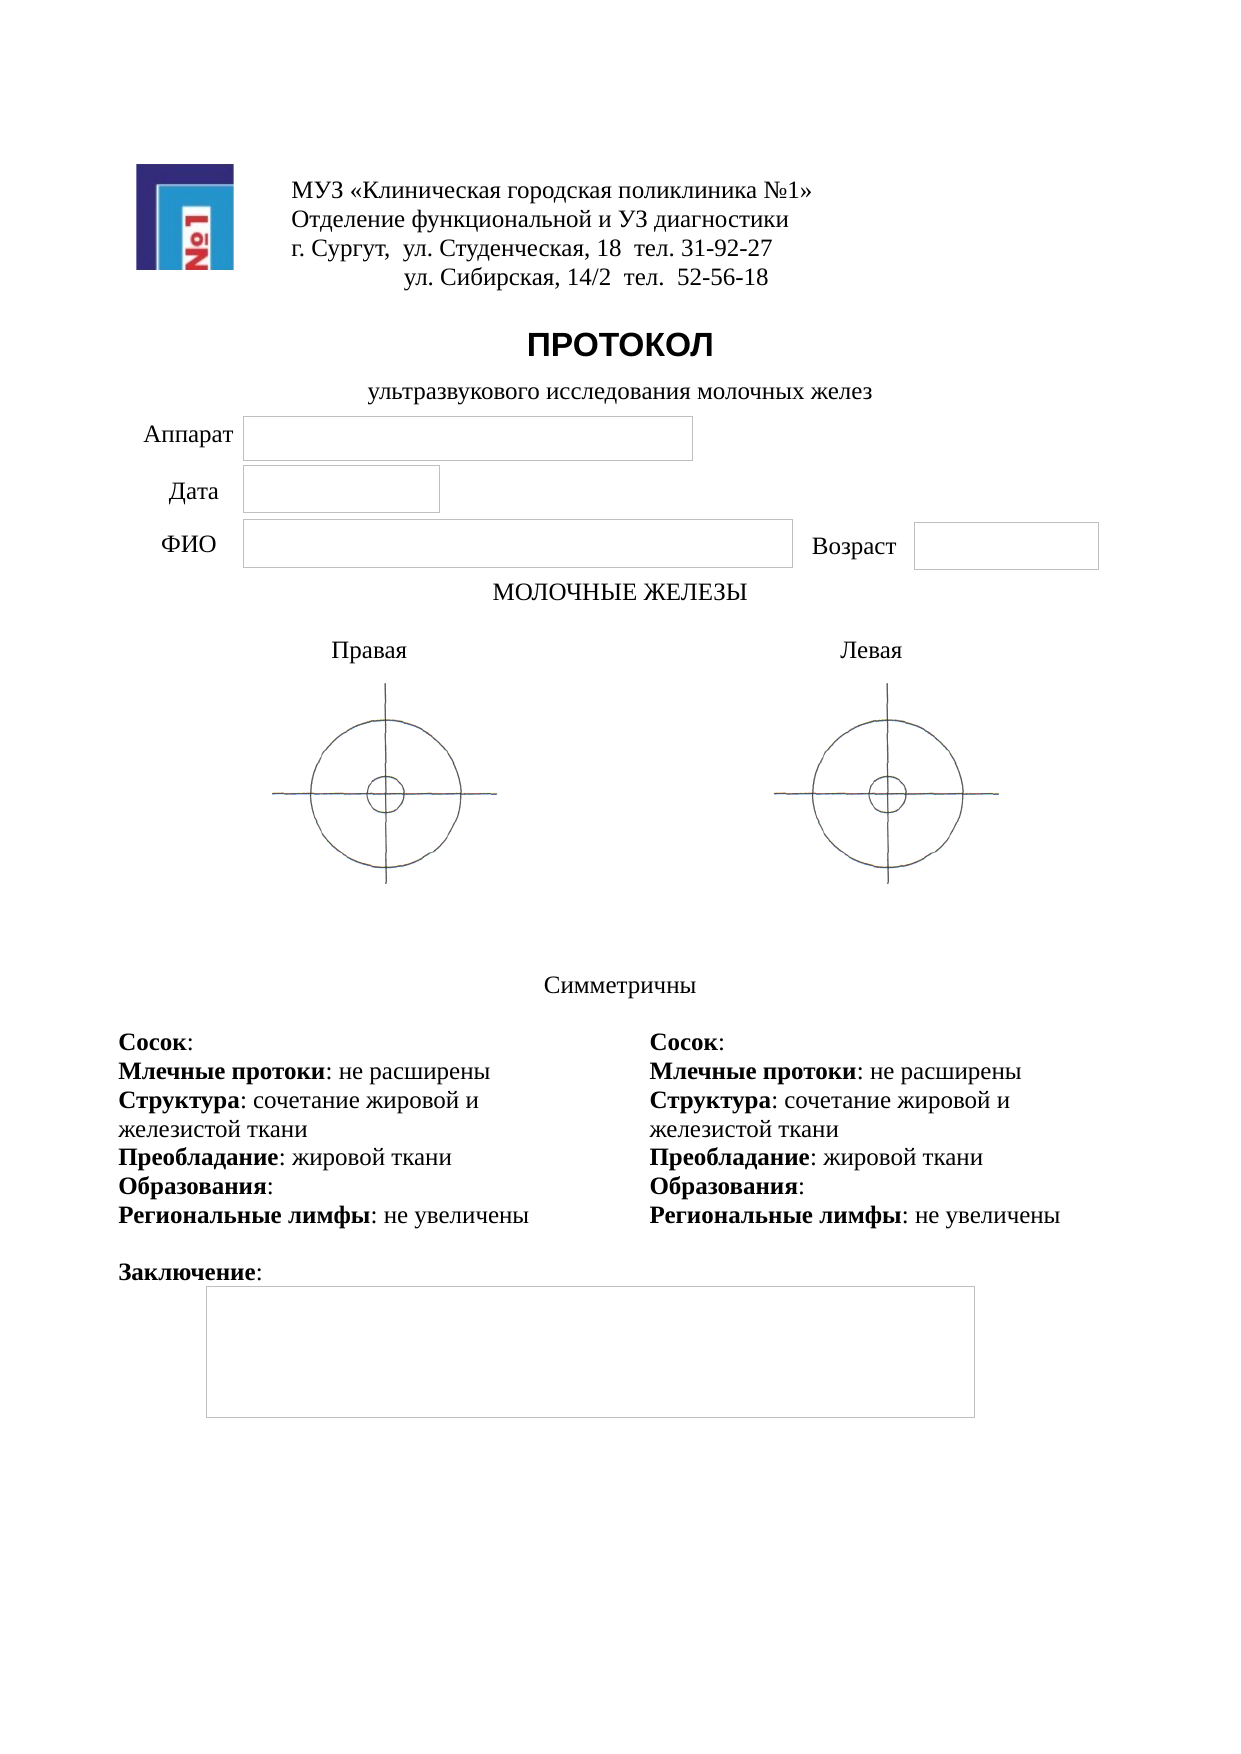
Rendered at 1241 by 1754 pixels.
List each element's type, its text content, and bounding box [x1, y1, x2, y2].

text Симметричны [118, 970, 1122, 999]
text МОЛОЧНЫЕ ЖЕЛЕЗЫ [118, 577, 1122, 606]
subtitle ПРОТОКОЛ [118, 325, 1122, 364]
table_header МУЗ «Клиническая городская поликлиника №1» Отделение функциональной и УЗ диагностики г. Сургут, ул. Студенческая, 18 тел. 31-92-27 ул. Сибирская, 14/2 тел. 52-56-18 [291, 147, 1122, 300]
text Заключение: [118, 1257, 1122, 1286]
table_cell [620, 664, 1122, 912]
text ультразвукового исследования молочных желез [118, 376, 1122, 405]
table_header [590, 1028, 649, 1257]
table_cell [118, 664, 620, 912]
table_header Правая [118, 635, 620, 664]
table_header Левая [620, 635, 1122, 664]
table_header Сосок: Млечные протоки: не расширены Структура: сочетание жировой и железистой ткани Преобладание: жировой ткани Образования: Региональные лимфы: не увеличены [649, 1028, 1122, 1257]
table_header Сосок: Млечные протоки: не расширены Структура: сочетание жировой и железистой ткани Преобладание: жировой ткани Образования: Региональные лимфы: не увеличены [118, 1028, 590, 1257]
table_header [118, 147, 291, 300]
